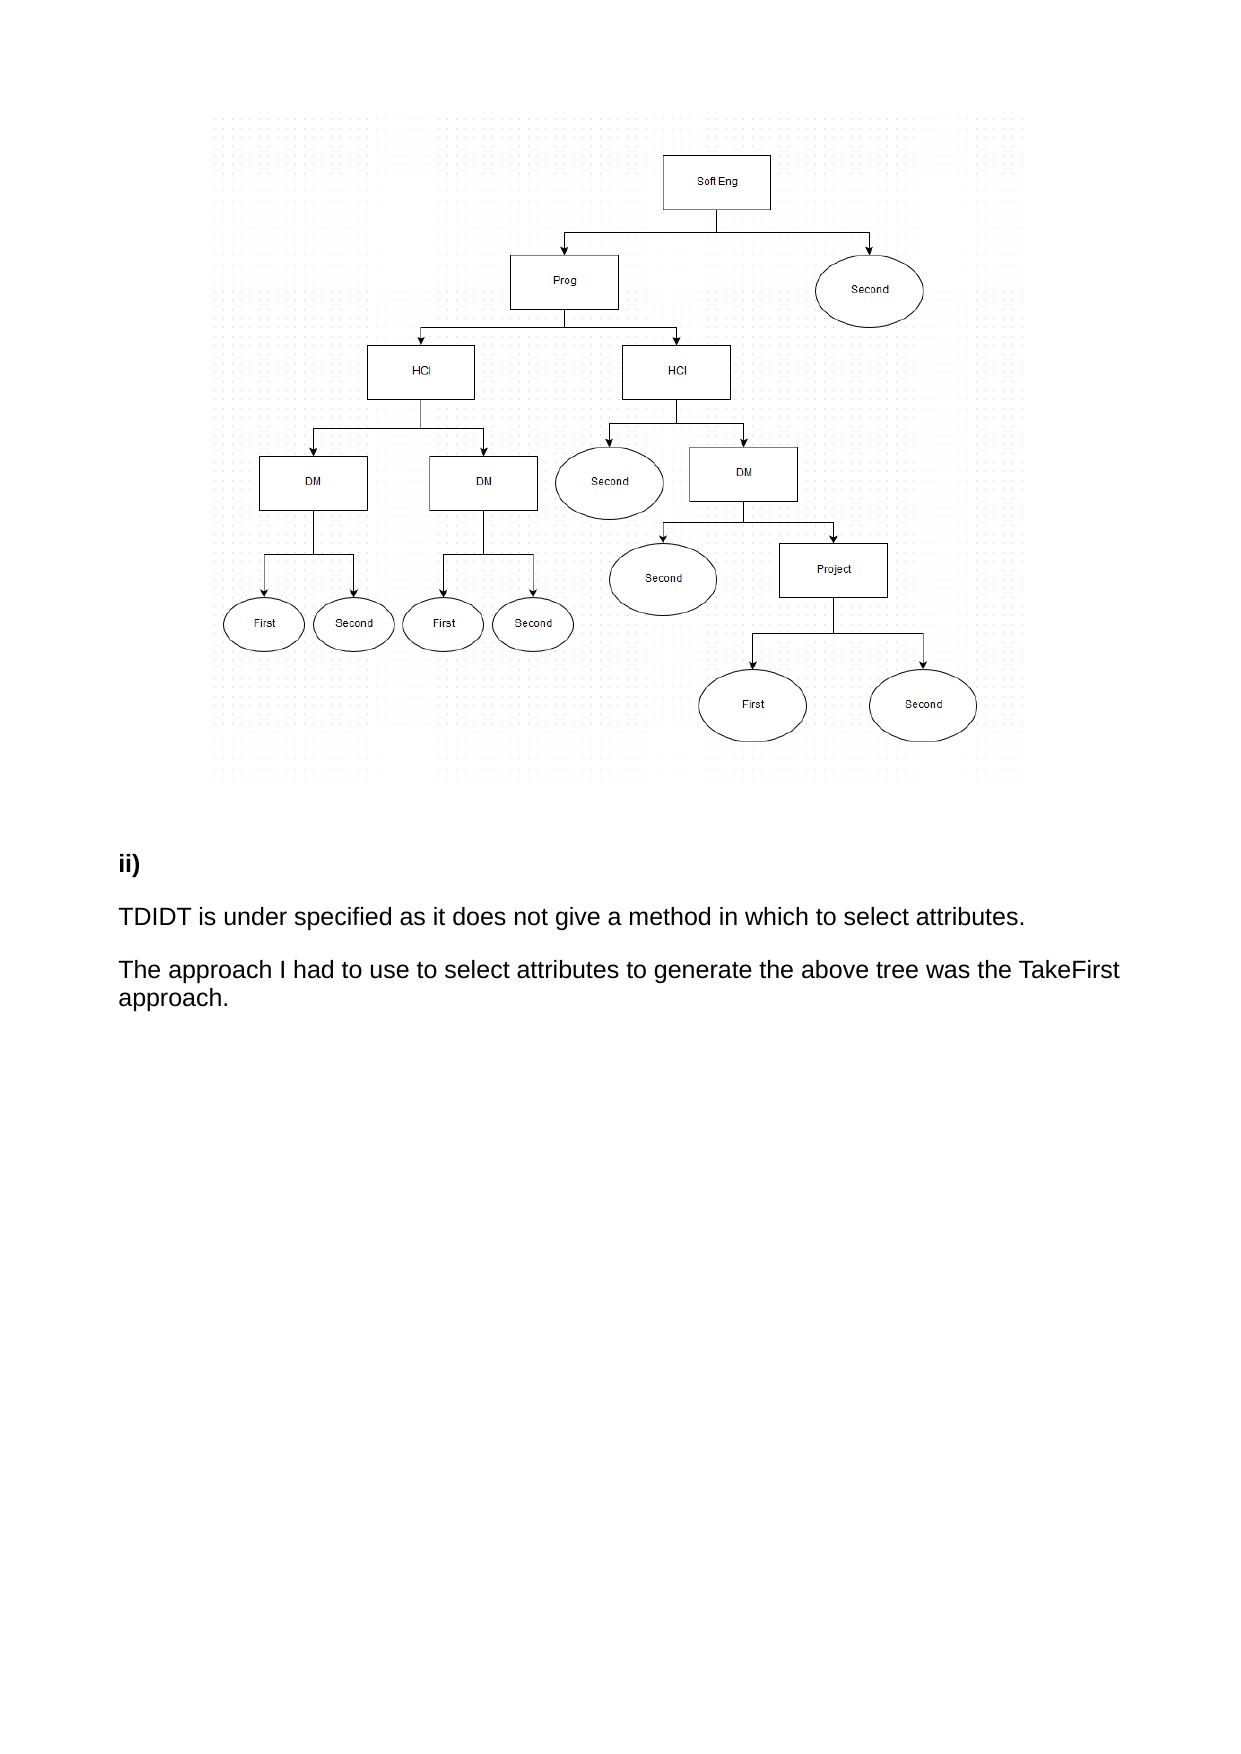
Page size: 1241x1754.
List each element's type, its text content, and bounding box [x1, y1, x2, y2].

text ii) [118, 849, 1122, 878]
picture [212, 118, 1028, 778]
text The approach I had to use to select attributes to generate the above tree was the TakeFirst approach. [118, 955, 1122, 1012]
text TDIDT is under specified as it does not give a method in which to select attributes. [118, 902, 1122, 931]
